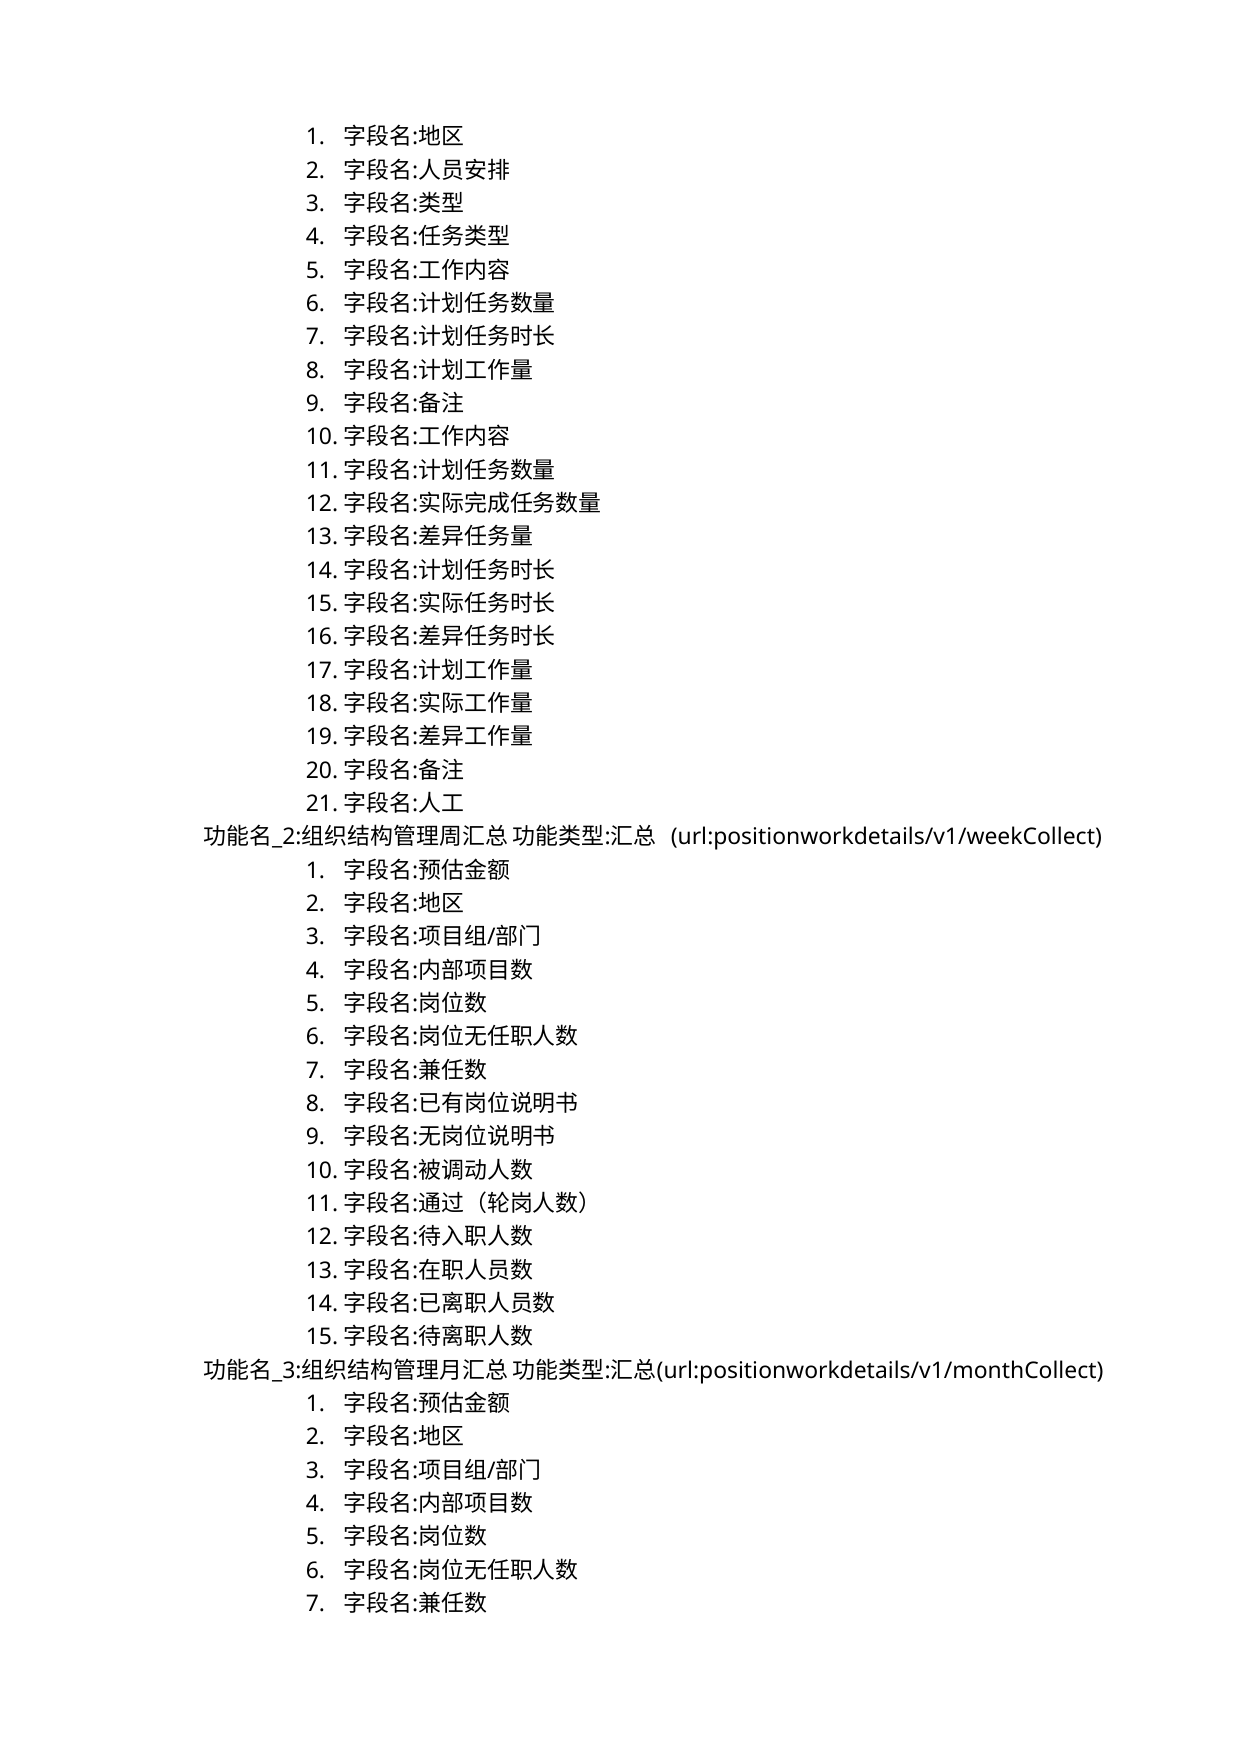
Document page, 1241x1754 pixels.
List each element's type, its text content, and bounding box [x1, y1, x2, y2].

list 字段名:计划任务数量 [306, 285, 1122, 318]
list 字段名:工作内容 [306, 251, 1122, 285]
list 字段名:被调动人数 [306, 1151, 1122, 1185]
list 字段名:岗位数 [306, 985, 1122, 1018]
list 字段名:差异任务时长 [306, 618, 1122, 651]
list 字段名:项目组/部门 [306, 918, 1122, 951]
list 字段名:通过（轮岗人数） [306, 1185, 1122, 1218]
list 字段名:地区 [306, 118, 1122, 151]
list 字段名:已有岗位说明书 [306, 1085, 1122, 1118]
list 字段名:地区 [306, 1418, 1122, 1451]
list 字段名:兼任数 [306, 1585, 1122, 1618]
text 功能名_2:组织结构管理周汇总 功能类型:汇总 (url:positionworkdetails/v1/weekCollect) [118, 818, 1122, 851]
list 字段名:内部项目数 [306, 1485, 1122, 1518]
list 字段名:人工 [306, 785, 1122, 818]
list 字段名:任务类型 [306, 218, 1122, 251]
list 字段名:工作内容 [306, 418, 1122, 451]
list 字段名:人员安排 [306, 151, 1122, 185]
list 字段名:岗位无任职人数 [306, 1018, 1122, 1051]
list 字段名:计划工作量 [306, 351, 1122, 385]
list 字段名:类型 [306, 185, 1122, 218]
list 字段名:岗位数 [306, 1518, 1122, 1551]
list 字段名:实际任务时长 [306, 585, 1122, 618]
list 字段名:备注 [306, 385, 1122, 418]
list 字段名:已离职人员数 [306, 1285, 1122, 1318]
text 功能名_3:组织结构管理月汇总 功能类型:汇总(url:positionworkdetails/v1/monthCollect) [118, 1351, 1122, 1385]
list 字段名:预估金额 [306, 851, 1122, 885]
list 字段名:待入职人数 [306, 1218, 1122, 1251]
list 字段名:地区 [306, 885, 1122, 918]
list 字段名:兼任数 [306, 1051, 1122, 1085]
list 字段名:待离职人数 [306, 1318, 1122, 1351]
list 字段名:在职人员数 [306, 1251, 1122, 1285]
list 字段名:计划任务时长 [306, 551, 1122, 585]
list 字段名:预估金额 [306, 1385, 1122, 1418]
list 字段名:计划工作量 [306, 651, 1122, 685]
list 字段名:无岗位说明书 [306, 1118, 1122, 1151]
list 字段名:备注 [306, 751, 1122, 785]
list 字段名:差异任务量 [306, 518, 1122, 551]
list 字段名:实际工作量 [306, 685, 1122, 718]
list 字段名:岗位无任职人数 [306, 1551, 1122, 1585]
list 字段名:差异工作量 [306, 718, 1122, 751]
list 字段名:实际完成任务数量 [306, 485, 1122, 518]
list 字段名:计划任务数量 [306, 451, 1122, 485]
list 字段名:项目组/部门 [306, 1451, 1122, 1485]
list 字段名:计划任务时长 [306, 318, 1122, 351]
list 字段名:内部项目数 [306, 951, 1122, 985]
